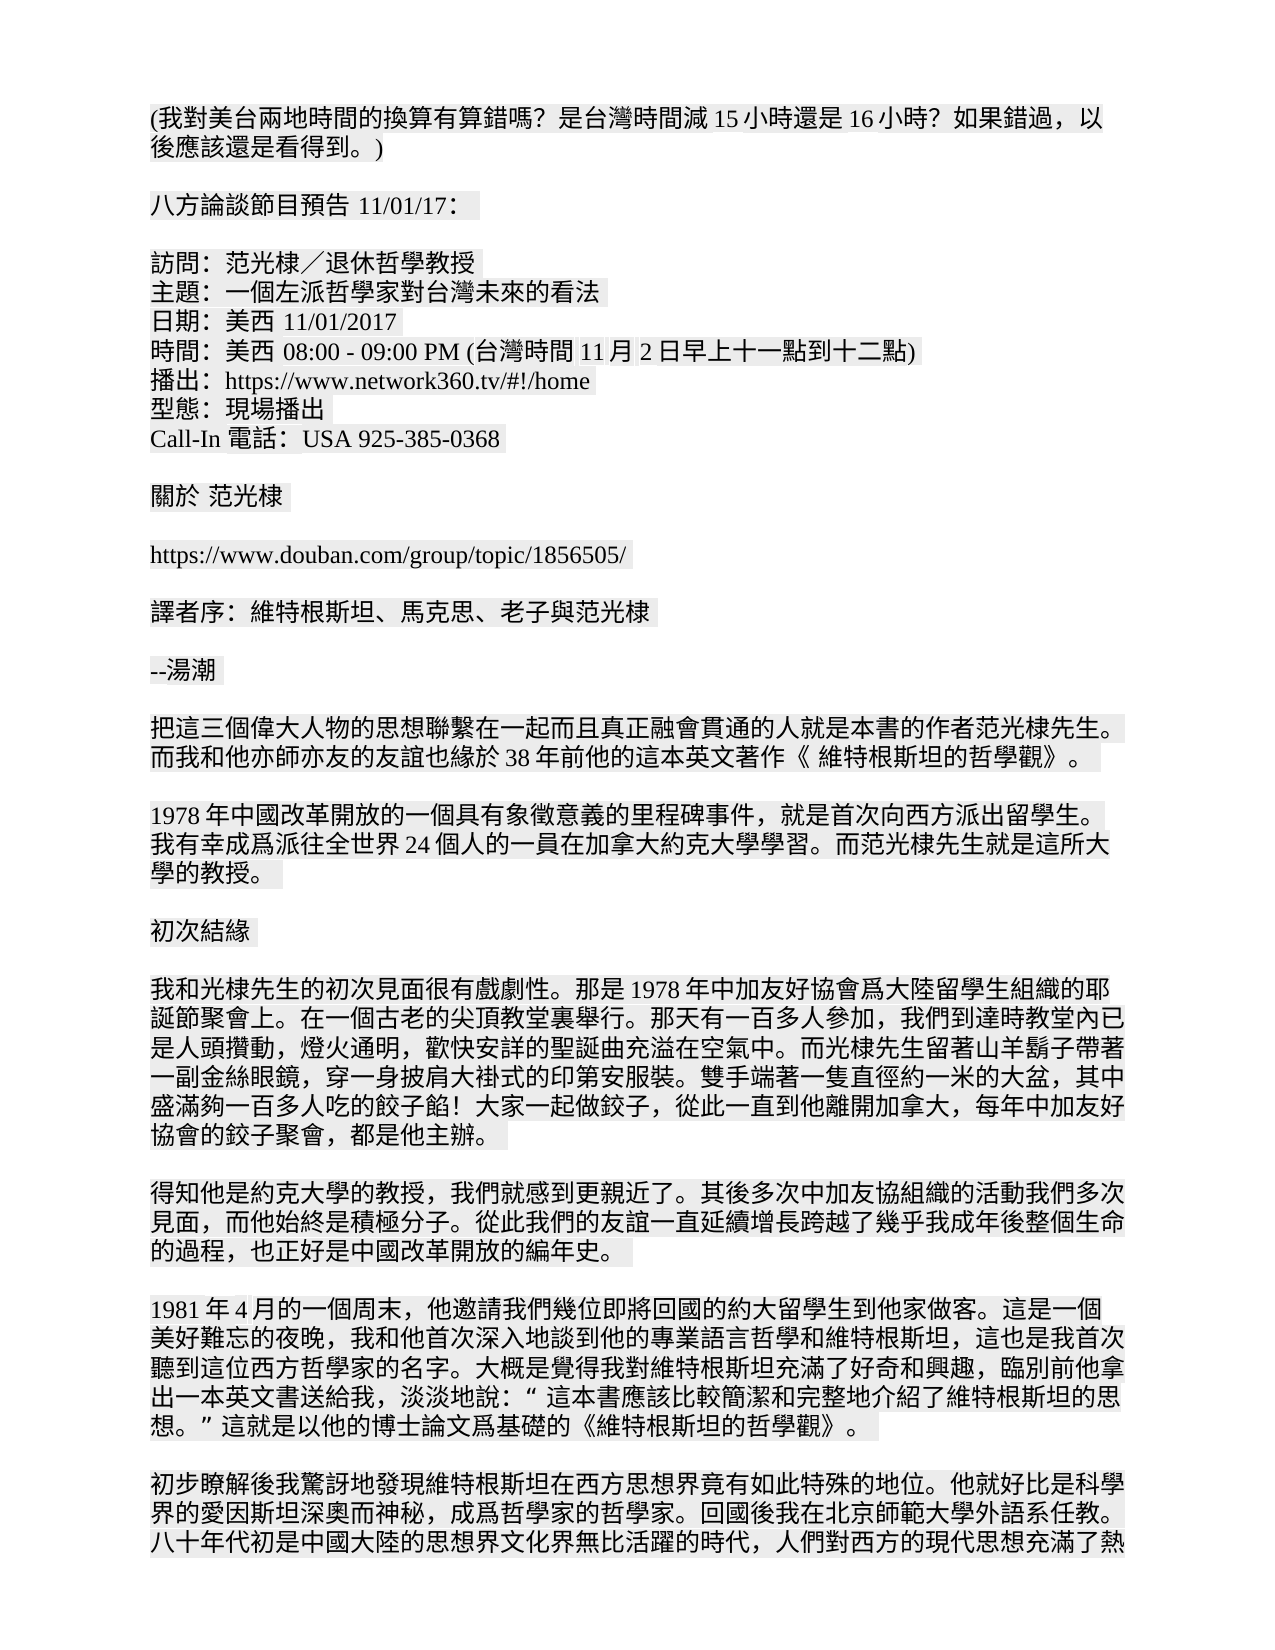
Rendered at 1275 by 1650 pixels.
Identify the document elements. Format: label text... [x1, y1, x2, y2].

text 插播一個活動： (我對美台兩地時間的換算有算錯嗎？是台灣時間減15小時還是16小時？如果錯過，以後應該還是看得到。) 八方論談節目預告 11/01/17： 訪問：范光棣／退休哲學教授 主題：一個左派哲學家對台灣未來的看法 日期：美西 11/01/2017 時間：美西 08:00 - 09:00 PM (台灣時間11月2日早上十一點到十二點) 播出：https://www.network360.tv/#!/home 型態：現場播出 Call-In 電話：USA 925-385-0368 關於 范光棣 https://www.douban.com/group/topic/1856505/ 譯者序：維特根斯坦、馬克思、老子與范光棣 --湯潮 把這三個偉大人物的思想聯繫在一起而且真正融會貫通的人就是本書的作者范光棣先生。而我和他亦師亦友的友誼也緣於38年前他的這本英文著作《 維特根斯坦的哲學觀》。 1978年中國改革開放的一個具有象徵意義的里程碑事件，就是首次向西方派出留學生。我有幸成爲派往全世界24個人的一員在加拿大約克大學學習。而范光棣先生就是這所大學的教授。 初次結緣 我和光棣先生的初次見面很有戲劇性。那是1978年中加友好協會爲大陸留學生組織的耶誕節聚會上。在一個古老的尖頂教堂裏舉行。那天有一百多人參加，我們到達時教堂內已是人頭攢動，燈火通明，歡快安詳的聖誕曲充溢在空氣中。而光棣先生留著山羊鬍子帶著一副金絲眼鏡，穿一身披肩大褂式的印第安服裝。雙手端著一隻直徑約一米的大盆，其中盛滿夠一百多人吃的餃子餡！大家一起做鉸子，從此一直到他離開加拿大，每年中加友好協會的鉸子聚會，都是他主辦。 得知他是約克大學的教授，我們就感到更親近了。其後多次中加友協組織的活動我們多次見面，而他始終是積極分子。從此我們的友誼一直延續增長跨越了幾乎我成年後整個生命的過程，也正好是中國改革開放的編年史。 1981年4月的一個周末，他邀請我們幾位即將回國的約大留學生到他家做客。這是一個美好難忘的夜晚，我和他首次深入地談到他的專業語言哲學和維特根斯坦，這也是我首次聽到這位西方哲學家的名字。大概是覺得我對維特根斯坦充滿了好奇和興趣，臨別前他拿出一本英文書送給我，淡淡地說：“ 這本書應該比較簡潔和完整地介紹了維特根斯坦的思想。” 這就是以他的博士論文爲基礎的《維特根斯坦的哲學觀》。 初步瞭解後我驚訝地發現維特根斯坦在西方思想界竟有如此特殊的地位。他就好比是科學界的愛因斯坦深奧而神秘，成爲哲學家的哲學家。回國後我在北京師範大學外語系任教。八十年代初是中國大陸的思想界文化界無比活躍的時代，人們對西方的現代思想充滿了熱情，也開始關注維特根斯坦，但當時大家對他的普遍理解仍基於他的前期哲學《邏輯哲學論》，在50年代就有了中文譯本。當時文化界最時髦以及流傳甚廣的就是那句名言：凡不可言說的，我們須保持沈默。 維特根斯坦的著作雖然文字通俗平實，幾乎和談話一樣，但其中的哲學含義卻如墜五里雲中。當回過頭來再參照范光棣教授的這本著作，就會突然發現，這本不到五萬字的書，就像一本指南，把維特根斯坦整體哲學從早期到後期梳理的井井有條，把一個看似天書一般的哲學體系講述的清晰而生動。我也注意到西方思想界對這本書的評價：“ 范是真正讀懂維特根斯坦的第一人”，我從此被維特根斯坦迷住了。 北師大講座：性的哲學 回國後有一天接到他的一封信，說他即將到北京來。他請我們聯繫他在北京剛剛結識的女朋友。在北京的一周期間，我邀請他安排到北師大做一次講座。令我們意外和驚訝的是他主張的講座題目竟然是“性的哲學”。後來我才知道這是他在約克大學哲學系新開設的一門課，也在學校引起了爭議。八十年代初中國社會正處於思想最活躍的時期。在具有創新意識的校領導支援下，北師大成立了中國第一家具有國際視野和學術高度的“ 跨學科研究會”，幾乎囊括了北師大最優秀的中青年學者，包括： 許嘉璐、袁貴仁、姜璐、劉象愚、李德芳、王富仁、郭小淩、 黎一名等。我當年還屬於小字輩，但由於從加拿大留學回來被推舉爲“海外秘書長”，負責國際聯絡。其中最值得記憶的事之一可能就是這次講座，由我充當英語翻譯。“ 性”在大陸是禁區，至今也是敏感話題。把“性” 從哲學的角度在北師大堂皇地解讀，可以想像當時的震撼性效果。這也反映出八十年代初是怎樣一個思想開放的時代。 拜會李澤厚 在北京的其中一個日程是拜會80年代風靡一時的思想旗幟李澤厚。 他的《美的歷程》成爲大學生甚至中學生競相傳閱和引用的暢銷書。他的《批判哲學的批判》也在學術界樹立起了中國哲學學派的旗幟。這在文化大革命後的中國是難能可貴的。光棣先生和李厚澤也是因爲維特根斯坦成爲多年的朋友。我們到李厚澤和平里的家中造訪，開門迎客的是他嬌小的夫人。李澤厚膀大腰圓個子也超高和她形成了鮮明的對照。李澤厚受維特根斯坦的影響很大。他把維氏以語言爲起點的“ 太初有言”、用儒學強調行動的“太初有爲”作爲對照。闡述他對於“實踐理性”和“思維理性”的觀點。 再訪加拿大 1986年受加拿大文化委員會的邀請，我和中國社科院外文所的李文俊先生，北大的王泰來教授組成中國翻譯家代表團到加拿大訪問。在這之前我們三人都不斷發表了有關加拿大詩歌的論文和譯介作品。我們的任務是採訪加拿大詩人和學者，向中國讀者更加深入全面地介紹加拿大詩歌和文學。此訪的結果就是的後來由上海譯文出版社出版的《比眼淚更美：加拿大現當代詩選》。1986年中國的國際文化交流和學術交流達到了前所未有的繁榮。這次爲期一個月的外訪安排竟啓動了我再回約克大學繼續學業的想法。得知我將赴加， 時任加拿大約克大學哲學系主任的光棣先生十分高興，邀請我在約克大學擔任《中國現代哲學》一課的講座教授。在我的要求下，還協助我安排入學手續還欣然擔任我的導師。 1986年8月，我在東京探望過在早稻田大學訪學的妻子後到達多倫多，光棣先生親自到機場接我入住在他東區湖畔的家中。從此在朋友的基礎上我們又開始了師生之誼，開始了我對維特根斯坦的專業研究之路。 單身聚樂部 回到約克後我和光棣先生從上課到生活都在一起。這是我全面瞭解他的工作、生活以及朋友圈的難忘時期。我們一起談哲學、政治、價值觀和生活觀。除了他自己的回憶錄外，我所認識的他是一個智慧、單純、正直、極具個性和愛憎分明的人。光棣先生的第一個妻子是美國人，育有三男一女， 各個都是歐洲人模樣。我們都是驚歎基因和人種的奇妙。中國人和歐美人的後代長相都偏于歐美人，而日本人和歐美人的後代長相卻偏于亞洲人。當時約克大學的哲學系還有兩位著名的教授： 研究分析哲學和人工智慧的康橋博士尚克、 研究藝術史和海德格爾的薩姆.馬林。我們四個人單身漢，要麽離婚，要麽妻子不在身邊。所以經常周末輪流坐莊在餐館聚餐討論跨學科問題並享受美食。當時我們把這個單身俱樂部也稱爲“哲學四人幫”。我對人工智慧和海德的興趣也是從那時開始的。 翻譯《哲學研究》 加拿大的研究生課程形式靈活，在光棣先生的提議下，學術委員會同意我把維特根斯坦的最重要著作《哲學探討》翻譯成中文代替我的碩士畢業論文。范先生的觀點是，維特根斯坦的這本書需要逐字逐句研讀清楚。而大部門的學者都選擇一些章節，繞開了最難懂的部分。通過翻譯成另一種語言可以達到對全書精益求精的理解。此書的翻譯過程，證明了這個觀點的正確性。因爲經過短短一年多的時間，我基本能全面深入的瞭解維特根斯坦思想體系。 翻譯過程是在光棣先生的全程指導和審核下進行。往往都是我翻譯幾節就和他討論一個下午，經過修訂後再次討論。比如，在翻譯“meaning”一詞是我的初譯“意義”。但光棣先生說維特根斯坦的基本思想反對這類解讀。因爲“意義”是無法在現實世界中找到對應物。經過探討這個詞翻譯爲“意思”。 這本書翻譯完成後先後在中國大陸的三聯書店和臺灣的水牛出版社出 版。爲中國學界研究維特根斯坦的思想提供了方便。隨後陸續還有幾個版本問世，包括河北出版社，陳嘉映等。它們也各自豐富了對維特根斯坦的理解。 "參政"與"經商" 光棣先生曾和中國政界有過非常傳奇的交往。1972年他作爲臺灣的愛國青年和美國學者應周恩來總理的邀請多次訪問大陸，曾當面與周總理討論臺灣問題和中美關係。我去他家時還驕傲地給我看周總理送他的1968陶瓶茅臺酒！開放時期他和前總理朱鎔基也有過一段非常難忘的友誼。1985年還在擔任國家經委副主任的朱鎔基率團訪問加拿大，在光棣先生家中做客，他對這位既會做陶器，又在家中養了上百隻鸚鵡和禽鳥的哲學家印象極爲深刻。後來無論在擔任上海市長還是總理期間都一直保持著友誼，每次訪大陸時都會招持他，且稱他為"老朋友"。 1989年朱鎔基的女兒朱燕來剛從人民大學哲學系畢業後留學加拿大就是他幫忙辦的。 90年代初中國改革開放的大潮洶湧澎湃，我通過哲學的研究提出了“知識主體論”的觀點。主張知識份子應該不但要解釋世界也要身體力行參與改造世界。因此開始辦公司創業。光棣先生也創辦了體現著他的人生觀的健康飲料公司。這個健康飲料基於曾在中國大陸和亞洲風靡一時的“紅茶菌”活菌爲原理，以茶和中藥的配方爲參照，加入了光棣先生的哲學思想和生命理論。所以飲料的名稱是“ 范教授的陰陽調合飲料”，logo就以太極圖爲原型。這也成爲他後來在臺灣明新大學創建“休閒系”的內容組成部分。 范光棣的思想觀和理論體系由馬克思主義、維特根斯坦思想以及老子的思想組成。從他的自述中可以知道，早在臺灣的學生時代他就無限向往馬克思主義和社會主義，私下裏閱讀馬克思、毛澤東的著作。 70年代他同歐美的一批左翼學者學者過從甚密，主編了具有學術影響力的刊物《社會實踐》Social Praxis）；他主編的一本厚達400頁的《 美國帝國主義讀本》（Readings in US Imperialism），討論美國政治、軍事、經濟、文化在全世界的侵略和霸權。 爲這本書做序的人是當年紅極一時的著名哲學家羅素。羅素也是積極主持社會主義的西方思想家。他的序言的結尾是：讓我們團結起來，反對美國帝國主義！ 維特根斯坦的哲學是光棣先生思想的整合系統。在這裏馬克思主義的實踐哲學、 分析哲學的世界圖像主義以及老子大道爲簡的天然主義集合在一起形成了完整的人生哲學。他翻譯成英文的《道德經》有許多獨特的見解，比如“道可道非常道,名可名非常名”的基本命題他從語言哲學的角度進行了新的解讀：The Way that can be followed is a real Way，The Name that can be identified is a real name. 在此處“道”被譯爲道路的“道”。可以遵循或者可以“隨行” 的才是道；“名”在此處譯爲“名稱”，只有可以指物定義的名字才是真正的“名字”。 這個思想是很符合維特根斯坦名實論的。當然，老子的思想帶給他的主要還是人生觀：為道日損，損之又損。人生宜做減法，我們才會成爲主人。無論是早期實踐陶藝，大規模豢養鸚鵡還是他退休回臺灣建設“拇指園”與自然動物以及星辰溪流相伴， 他的心境歸於維特根斯坦那種洞悉世事，解決了哲學問題後的歸隱田園。2015年的元旦我們夫婦是在臺灣新竹他的拇指園一起度過的。 2014年末我因商業活動應臺灣聯合報集團之邀出席兩岸三地文創研討會，同行的有上海的韓寒、香港的馬家輝以及臺灣的陳文茜等。會後正逢新年假期，於是我們決定同光棣先生一家在臺灣新竹過元旦。2011年的最後一天我們從臺北乘高鐵到新竹，光棣先生夫婦親自把我們接到了他們著名的自然莊園--拇指園。 這真是一個陶淵明式的仙境，大約一萬平方米，屋旁三面都是溪流。除了他自己設計建造的六角型房子外，全是自己種的花草樹木和孔雀、鸚鵡及各種自由生活的動物。他和藝術家的妻子就在這裏享受著他們與世無爭的隱居生活。 然而，一旦走進他的內心，依然可以感受到他的期待，感受到從少年時代就充滿無限激情的人類理想。對於這樣一位良師益友我懷著自豪而崇敬的心情來翻譯和編輯這部在中國大陸即將出版的重要著作以及他親自撰寫的回憶錄。我相信：無論是現在還是未來，他的其人其著都是我們這個世界美好而寶貴的財富！（譯者爲北師大校友總會副會長，龍源數位傳媒集團董事長） [150, 75, 1125, 1558]
